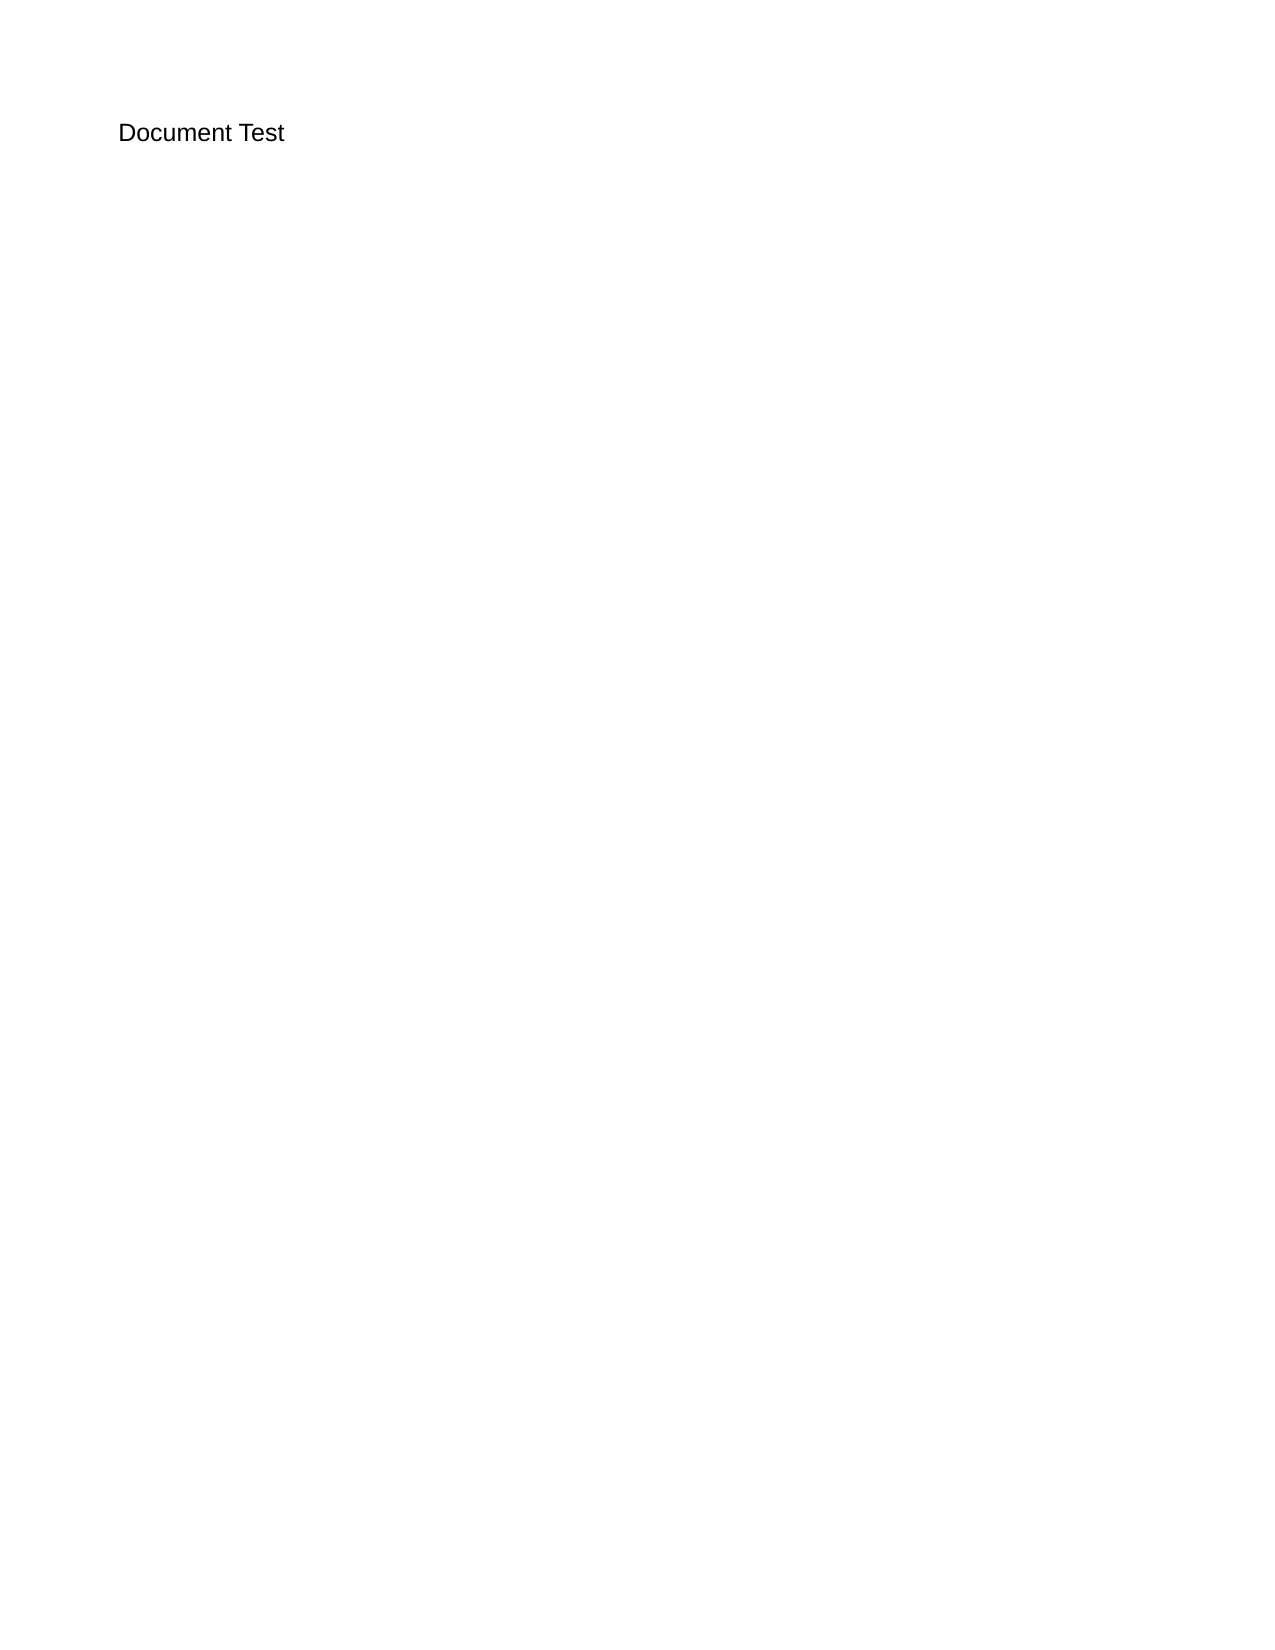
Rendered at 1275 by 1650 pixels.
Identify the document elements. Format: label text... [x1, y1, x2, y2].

text Document Test [118, 118, 1157, 147]
